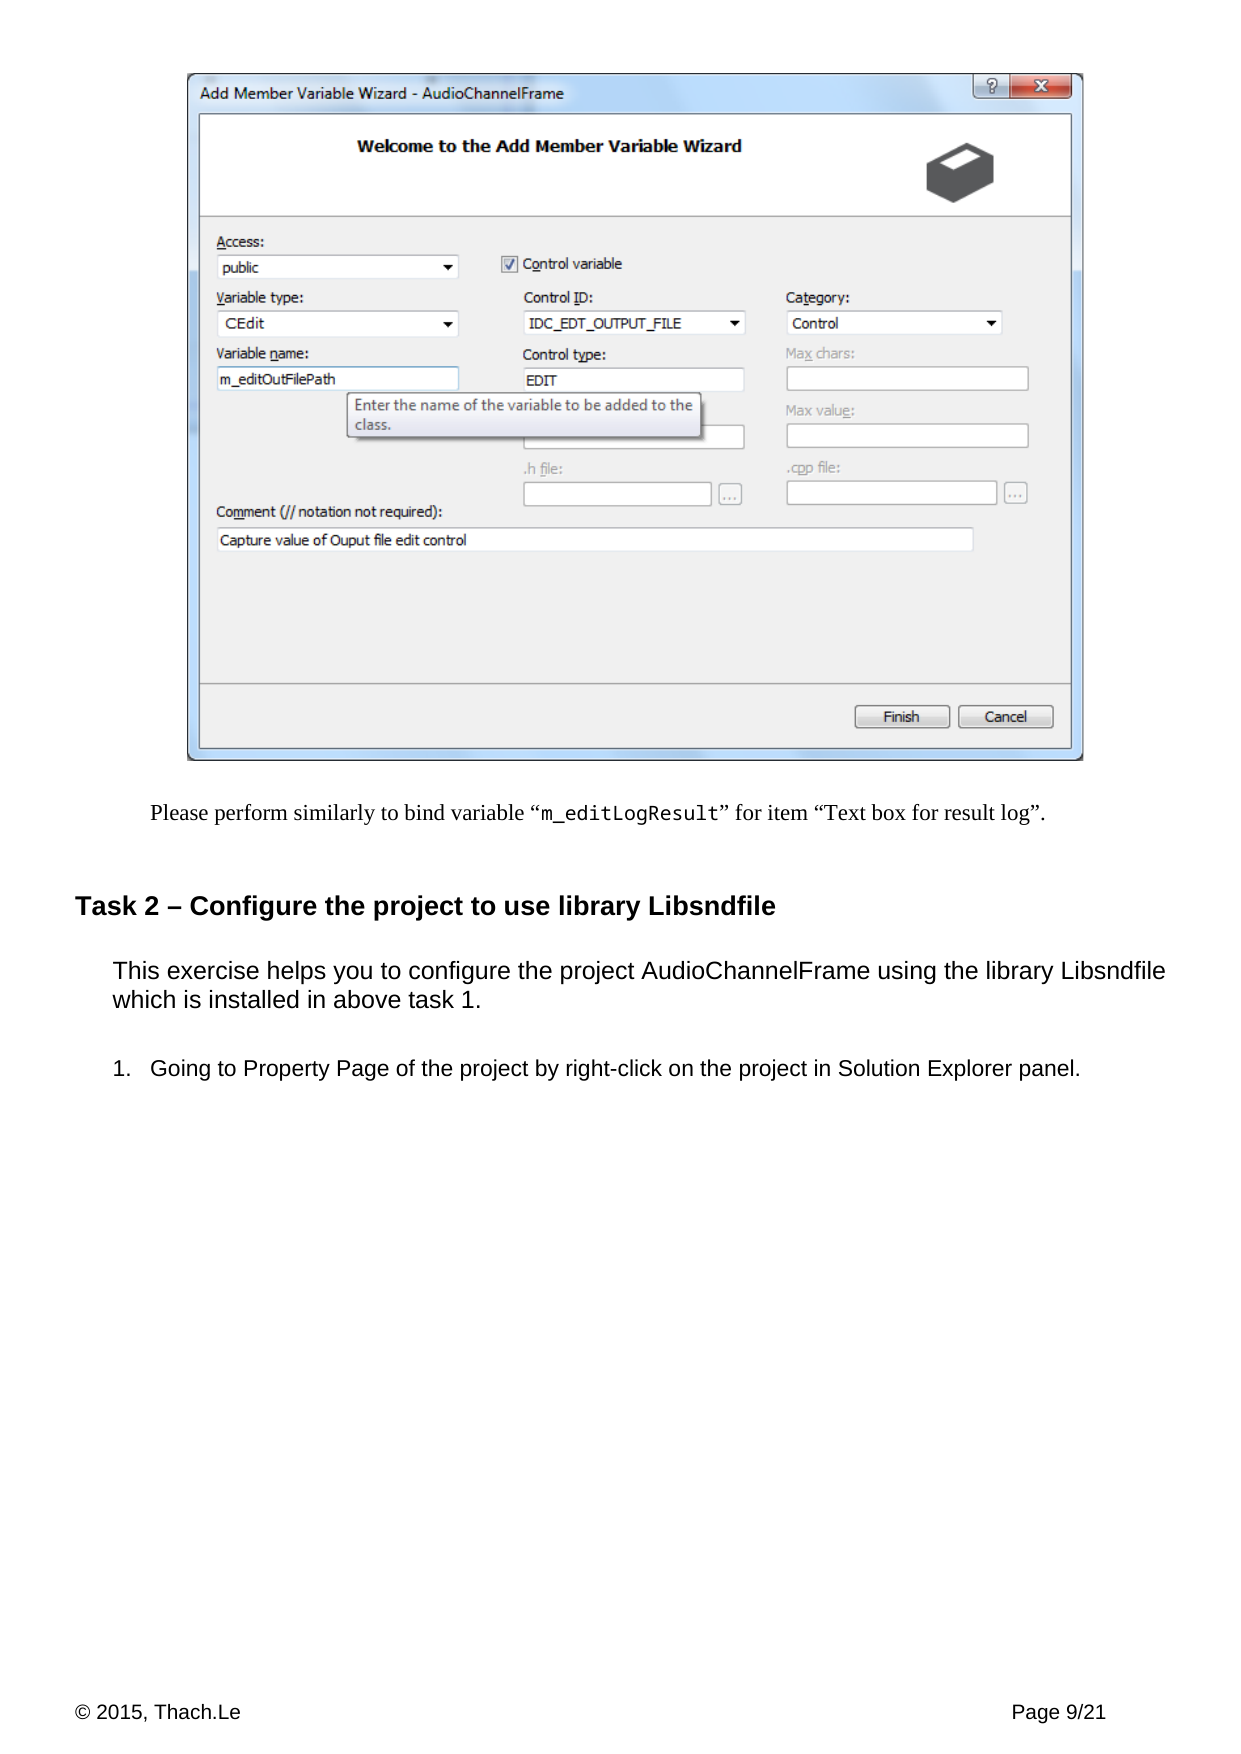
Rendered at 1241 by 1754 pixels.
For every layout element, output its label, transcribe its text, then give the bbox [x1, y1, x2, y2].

picture [187, 73, 1084, 761]
text This exercise helps you to configure the project AudioChannelFrame using the library Libsndfile which is installed in above task 1. [112, 956, 1196, 1014]
subtitle Task 2 – Configure the project to use library Libsndfile [75, 890, 1196, 921]
subtitle Going to Property Page of the project by right-click on the project in Solution Explorer panel. [112, 1055, 1196, 1081]
text Please perform similarly to bind variable “m_editLogResult” for item “Text box for result log”. [150, 799, 1196, 826]
